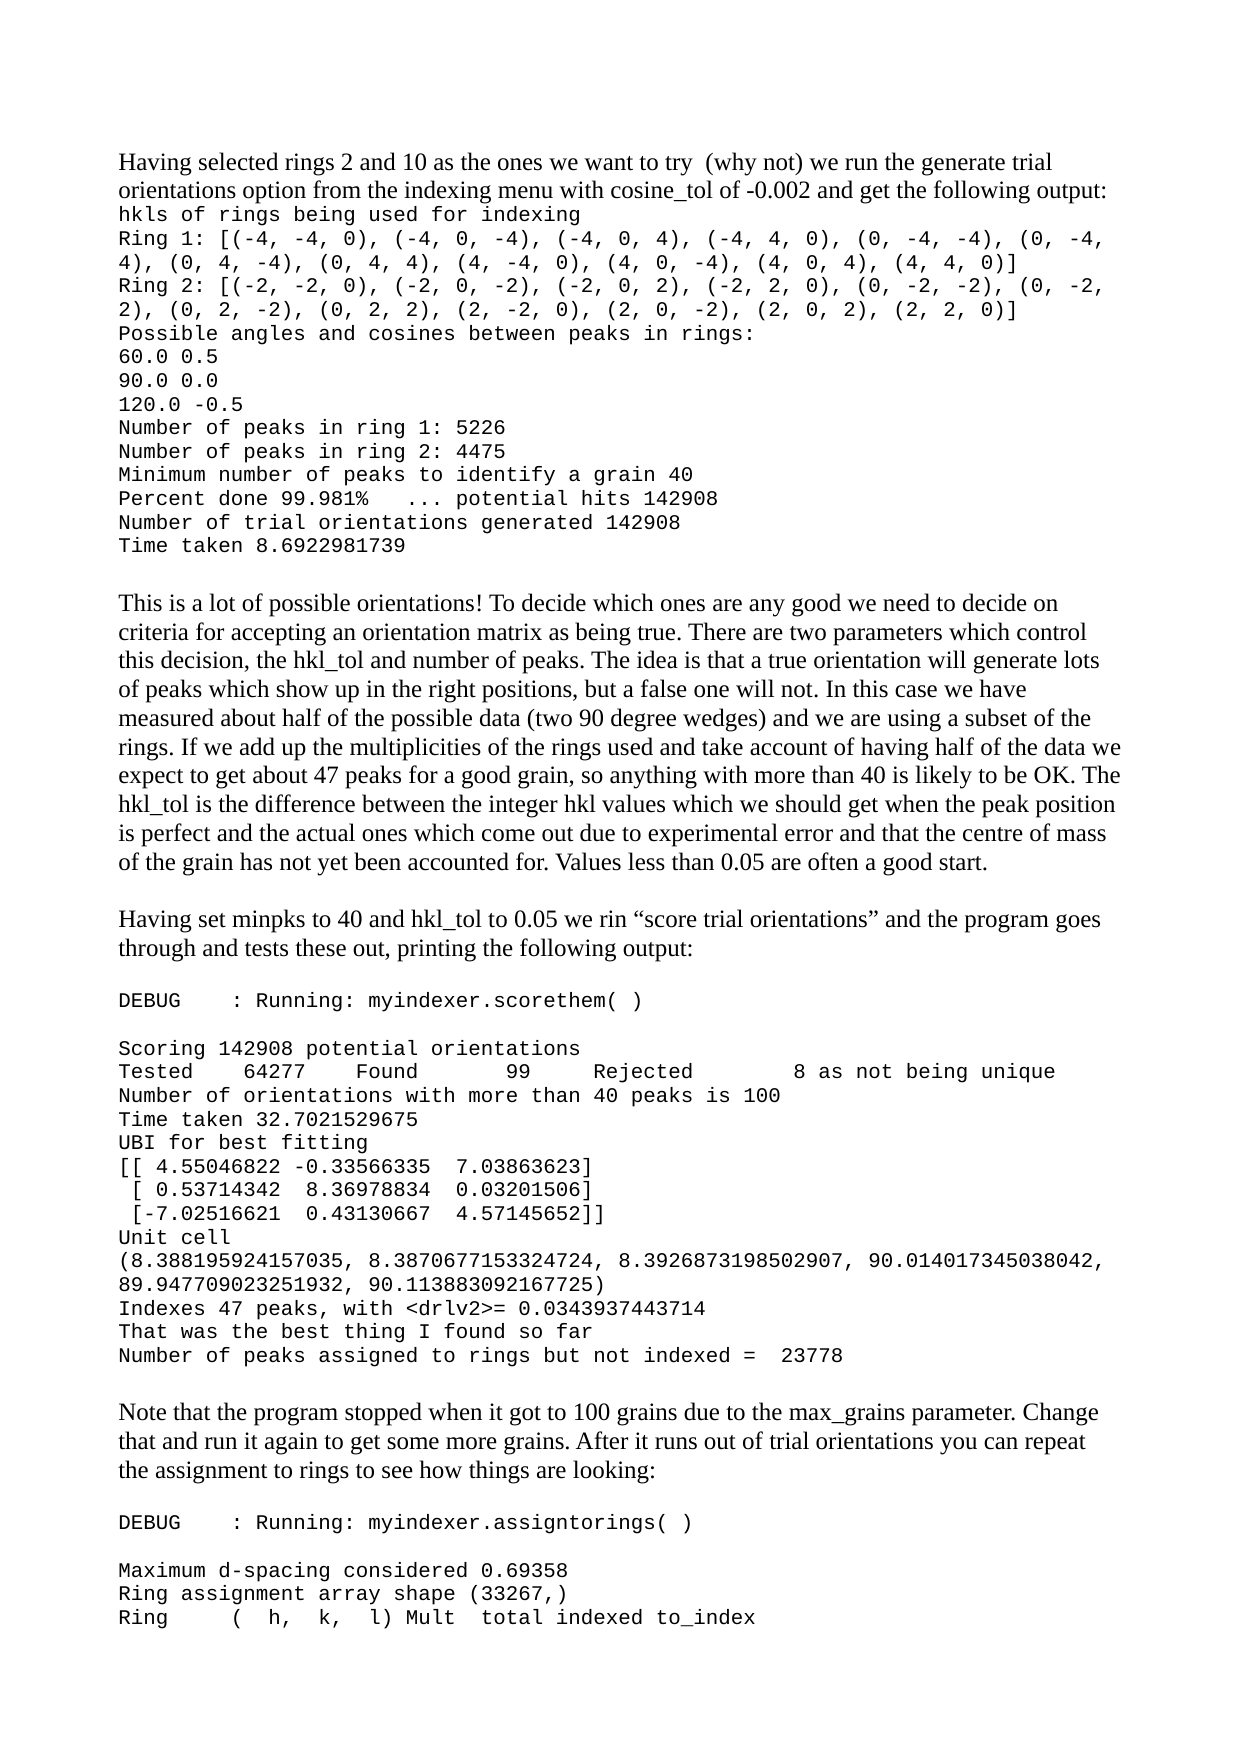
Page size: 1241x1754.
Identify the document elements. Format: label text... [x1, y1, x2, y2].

text [ 0.53714342 8.36978834 0.03201506] [118, 1179, 1122, 1203]
text Minimum number of peaks to identify a grain 40 [118, 464, 1122, 488]
text Time taken 8.6922981739 [118, 535, 1122, 559]
text Indexes 47 peaks, with <drlv2>= 0.0343937443714 [118, 1298, 1122, 1321]
text Number of orientations with more than 40 peaks is 100 [118, 1085, 1122, 1108]
text Ring assignment array shape (33267,) [118, 1583, 1122, 1607]
text Number of peaks in ring 2: 4475 [118, 441, 1122, 464]
text Unit cell [118, 1227, 1122, 1250]
text DEBUG : Running: myindexer.assigntorings( ) [118, 1512, 1122, 1536]
text Scoring 142908 potential orientations [118, 1038, 1122, 1061]
text Ring 1: [(-4, -4, 0), (-4, 0, -4), (-4, 0, 4), (-4, 4, 0), (0, -4, -4), (0, -4, 4), (0, 4, -4), (0, 4, 4), (4, -4, 0), (4, 0, -4), (4, 0, 4), (4, 4, 0)] [118, 228, 1122, 275]
text Ring 2: [(-2, -2, 0), (-2, 0, -2), (-2, 0, 2), (-2, 2, 0), (0, -2, -2), (0, -2, 2), (0, 2, -2), (0, 2, 2), (2, -2, 0), (2, 0, -2), (2, 0, 2), (2, 2, 0)] [118, 275, 1122, 323]
text Note that the program stopped when it got to 100 grains due to the max_grains parameter. Change that and run it again to get some more grains. After it runs out of trial orientations you can repeat the assignment to rings to see how things are looking: [118, 1397, 1122, 1484]
text Possible angles and cosines between peaks in rings: [118, 323, 1122, 346]
text Number of peaks assigned to rings but not indexed = 23778 [118, 1345, 1122, 1369]
text (8.388195924157035, 8.3870677153324724, 8.3926873198502907, 90.014017345038042, 89.947709023251932, 90.113883092167725) [118, 1250, 1122, 1298]
text hkls of rings being used for indexing [118, 204, 1122, 228]
text [-7.02516621 0.43130667 4.57145652]] [118, 1203, 1122, 1227]
text [[ 4.55046822 -0.33566335 7.03863623] [118, 1156, 1122, 1179]
text Number of trial orientations generated 142908 [118, 512, 1122, 535]
text 60.0 0.5 [118, 346, 1122, 370]
text Ring ( h, k, l) Mult total indexed to_index [118, 1607, 1122, 1631]
text Number of peaks in ring 1: 5226 [118, 417, 1122, 441]
text Time taken 32.7021529675 [118, 1108, 1122, 1132]
text Maximum d-spacing considered 0.69358 [118, 1560, 1122, 1583]
text Percent done 99.981% ... potential hits 142908 [118, 488, 1122, 512]
text 90.0 0.0 [118, 370, 1122, 393]
text DEBUG : Running: myindexer.scorethem( ) [118, 990, 1122, 1014]
text This is a lot of possible orientations! To decide which ones are any good we need to decide on criteria for accepting an orientation matrix as being true. There are two parameters which control this decision, the hkl_tol and number of peaks. The idea is that a true orientation will generate lots of peaks which show up in the right positions, but a false one will not. In this case we have measured about half of the possible data (two 90 degree wedges) and we are using a subset of the rings. If we add up the multiplicities of the rings used and take account of having half of the data we expect to get about 47 peaks for a good grain, so anything with more than 40 is likely to be OK. The hkl_tol is the difference between the integer hkl values which we should get when the peak position is perfect and the actual ones which come out due to experimental error and that the centre of mass of the grain has not yet been accounted for. Values less than 0.05 are often a good start. [118, 588, 1122, 875]
text Having selected rings 2 and 10 as the ones we want to try (why not) we run the generate trial orientations option from the indexing menu with cosine_tol of -0.002 and get the following output: [118, 147, 1122, 204]
text That was the best thing I found so far [118, 1321, 1122, 1345]
text Tested 64277 Found 99 Rejected 8 as not being unique [118, 1061, 1122, 1085]
text UBI for best fitting [118, 1132, 1122, 1156]
text Having set minpks to 40 and hkl_tol to 0.05 we rin “score trial orientations” and the program goes through and tests these out, printing the following output: [118, 904, 1122, 962]
text 120.0 -0.5 [118, 393, 1122, 417]
